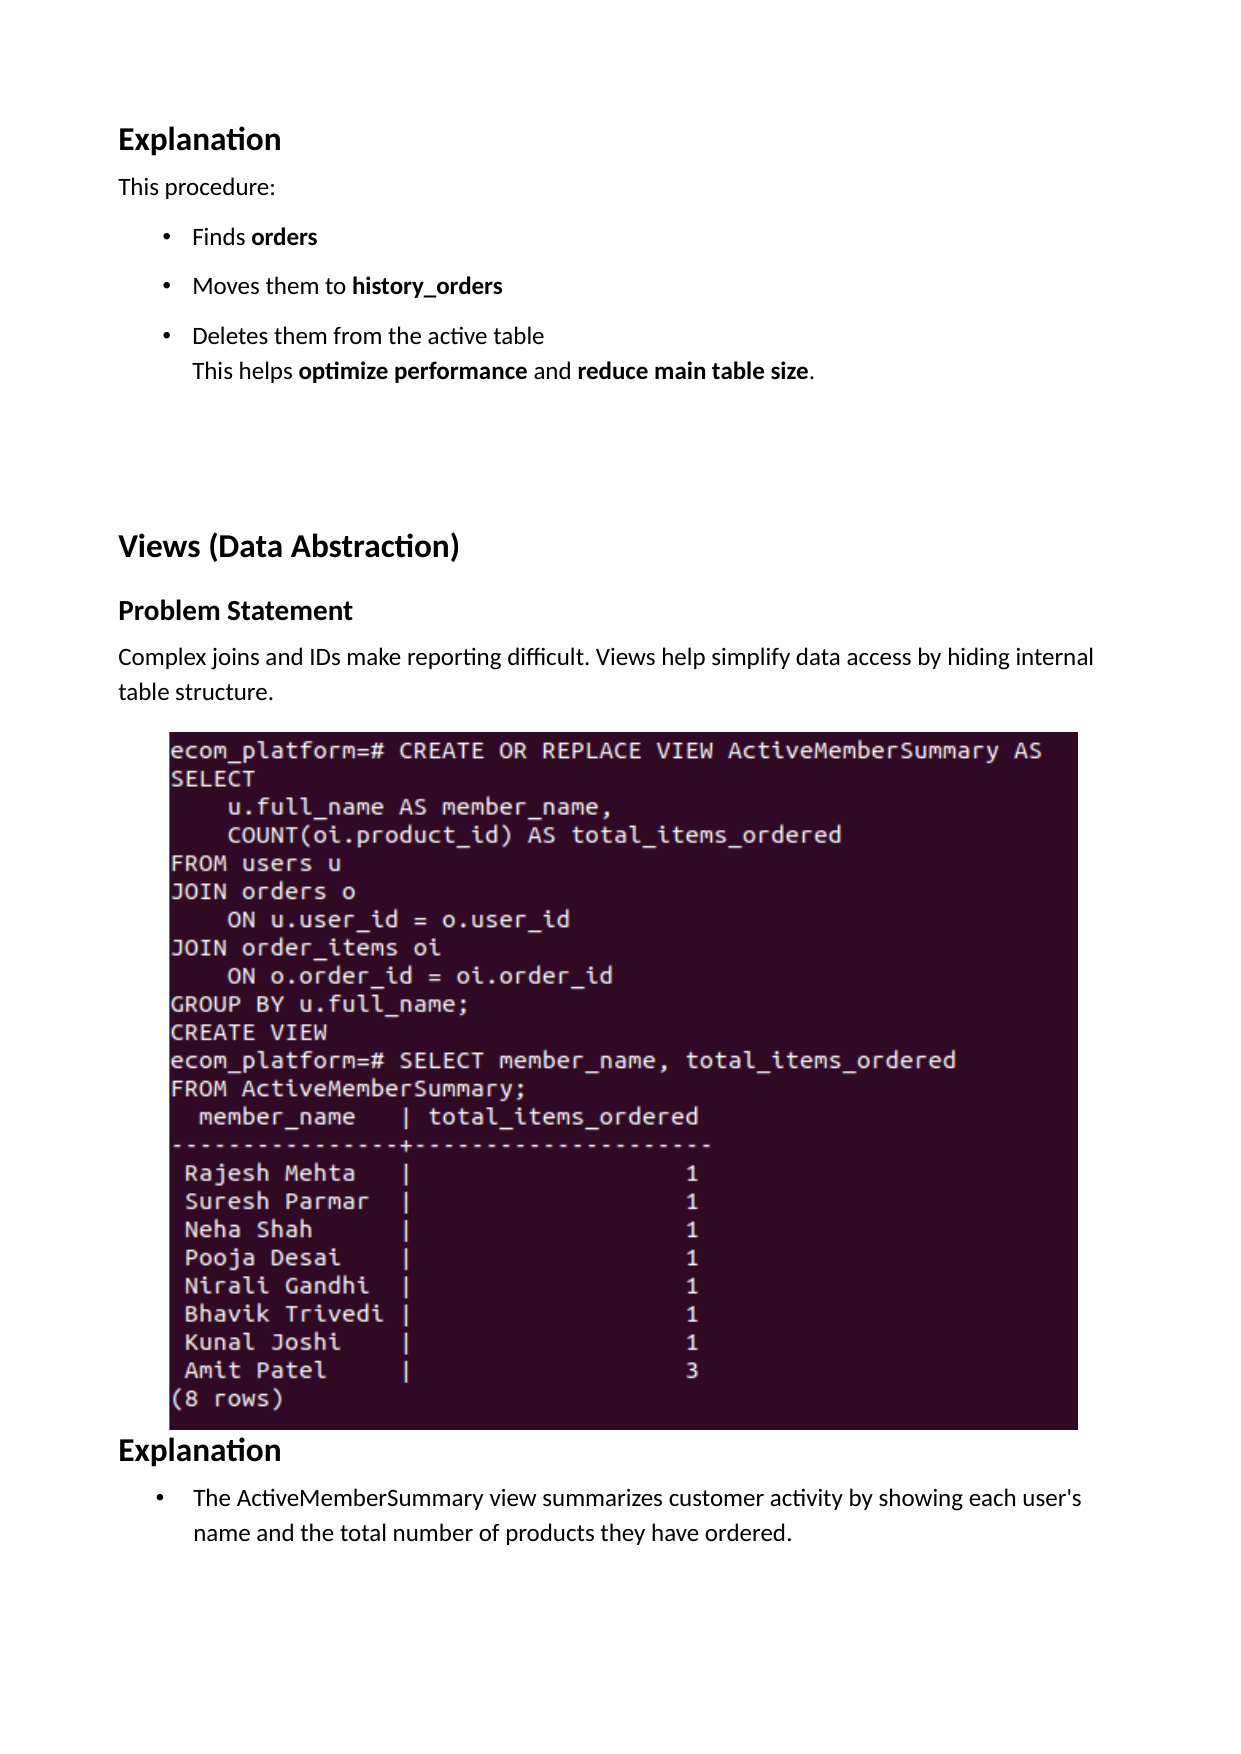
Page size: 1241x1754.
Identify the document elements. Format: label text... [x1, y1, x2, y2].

list The ActiveMemberSummary view summarizes customer activity by showing each user's name and the total number of products they have ordered. [156, 1482, 1122, 1548]
picture [169, 732, 1078, 1430]
subtitle Explanation [118, 746, 1122, 1470]
text Complex joins and IDs make reporting difficult. Views help simplify data access by hiding internal table structure. [118, 641, 1122, 706]
subtitle Problem Statement [118, 592, 1122, 628]
list Deletes them from the active table This helps optimize performance and reduce main table size. [162, 320, 1122, 386]
list Finds orders [162, 221, 1122, 251]
subtitle Explanation [118, 118, 1122, 159]
list Moves them to history_orders [162, 271, 1122, 301]
subtitle Views (Data Abstraction) [118, 525, 1122, 565]
text This procedure: [118, 171, 1122, 202]
